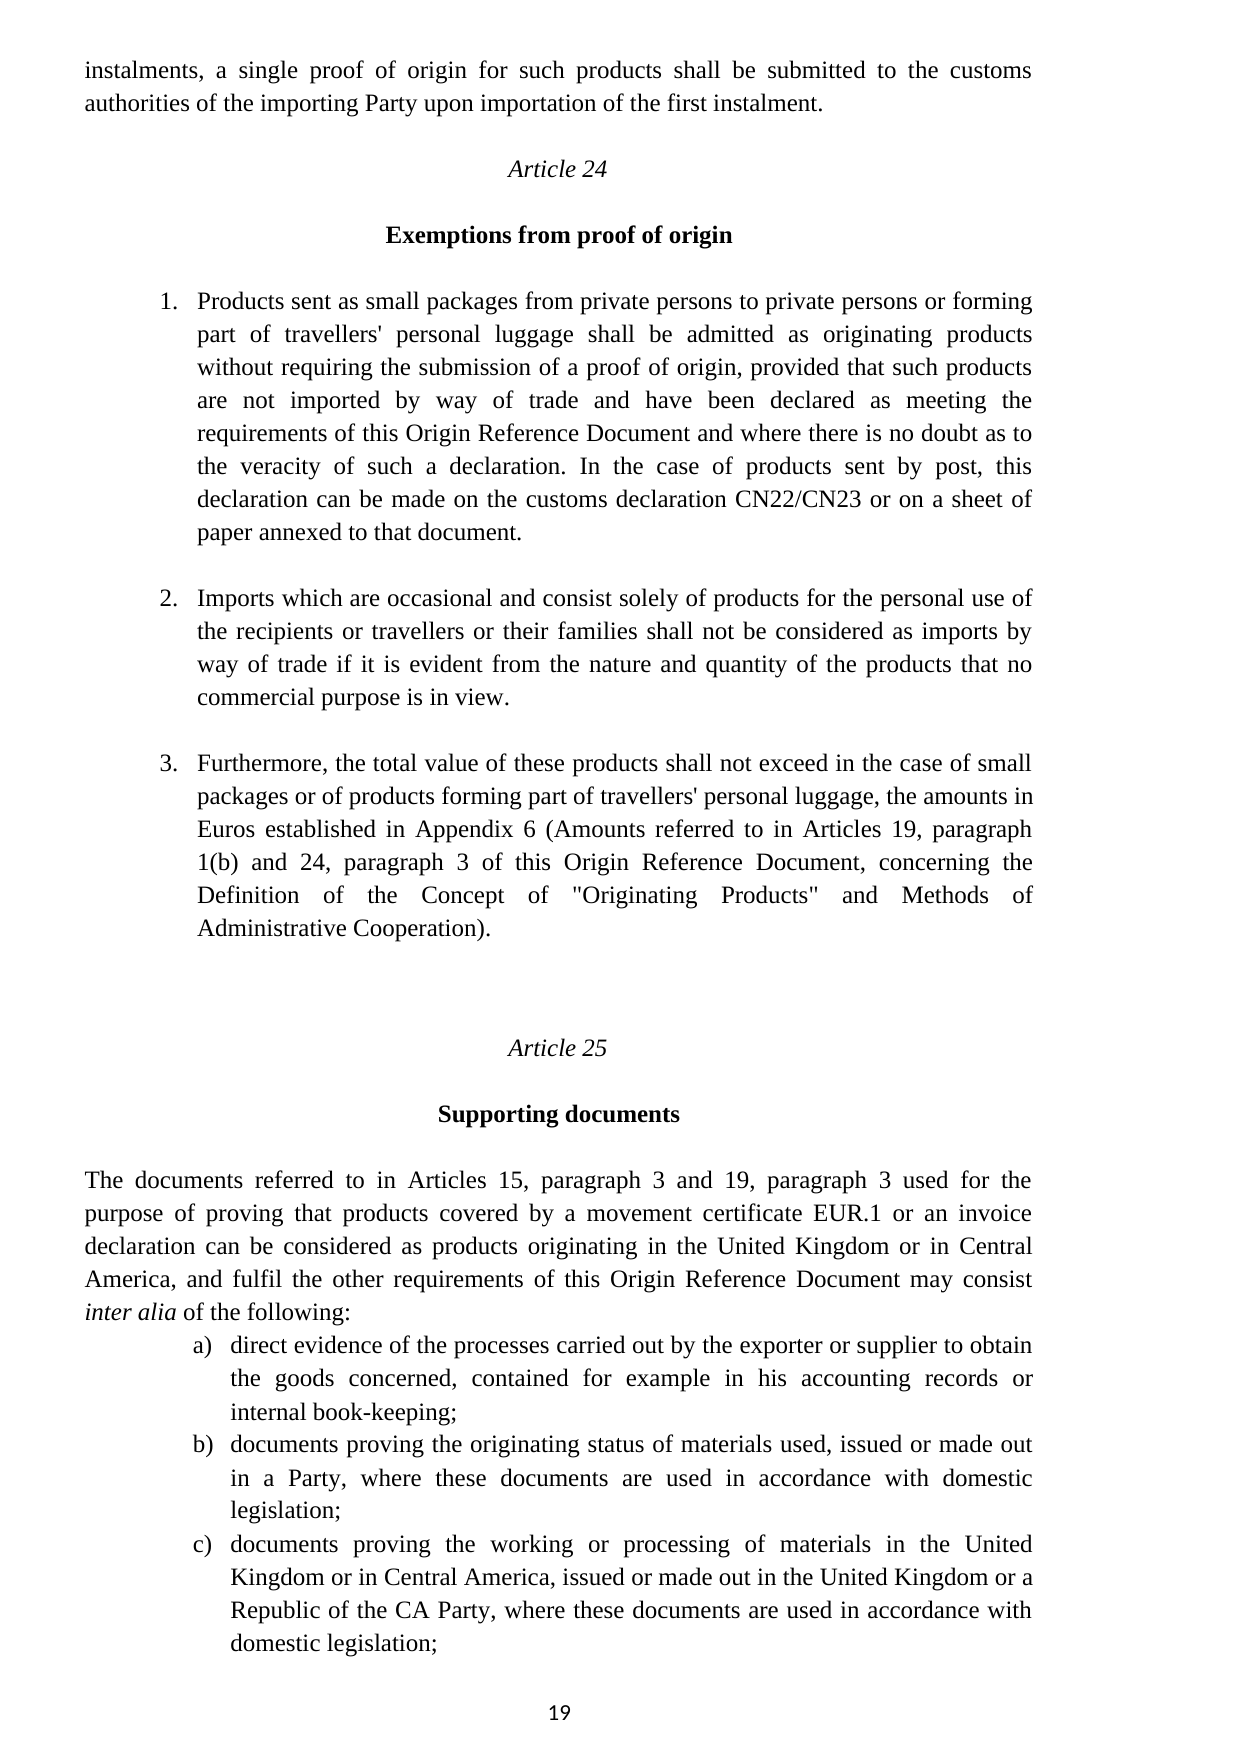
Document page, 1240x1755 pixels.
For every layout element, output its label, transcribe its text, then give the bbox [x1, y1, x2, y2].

list Furthermore, the total value of these products shall not exceed in the case of small packages or of products forming part of travellers' personal luggage, the amounts in Euros established in Appendix 6 (Amounts referred to in Articles 19, paragraph 1(b) and 24, paragraph 3 of this Origin Reference Document, concerning the Definition of the Concept of "Originating Products" and Methods of Administrative Cooperation). [159, 748, 1034, 942]
list Imports which are occasional and consist solely of products for the personal use of the recipients or travellers or their families shall not be considered as imports by way of trade if it is evident from the nature and quantity of the products that no commercial purpose is in view. [159, 583, 1034, 711]
text The documents referred to in Articles 15, paragraph 3 and 19, paragraph 3 used for the purpose of proving that products covered by a movement certificate EUR.1 or an invoice declaration can be considered as products originating in the United Kingdom or in Central America, and fulfil the other requirements of this Origin Reference Document may consist inter alia of the following: [84, 1165, 1034, 1326]
list documents proving the originating status of materials used, issued or made out in a Party, where these documents are used in accordance with domestic legislation; [193, 1429, 1034, 1524]
text Article 24 [84, 154, 1034, 183]
list direct evidence of the processes carried out by the exporter or supplier to obtain the goods concerned, contained for example in his accounting records or internal book-keeping; [193, 1331, 1034, 1425]
text Supporting documents [84, 1099, 1034, 1128]
text Exemptions from proof of origin [84, 220, 1034, 249]
list documents proving the working or processing of materials in the United Kingdom or in Central America, issued or made out in the United Kingdom or a Republic of the CA Party, where these documents are used in accordance with domestic legislation; [193, 1529, 1034, 1656]
list Products sent as small packages from private persons to private persons or forming part of travellers' personal luggage shall be admitted as originating products without requiring the submission of a proof of origin, provided that such products are not imported by way of trade and have been declared as meeting the requirements of this Origin Reference Document and where there is no doubt as to the veracity of such a declaration. In the case of products sent by post, this declaration can be made on the customs declaration CN22/CN23 or on a sheet of paper annexed to that document. [159, 286, 1034, 546]
text Article 25 [84, 1033, 1034, 1062]
text instalments, a single proof of origin for such products shall be submitted to the customs authorities of the importing Party upon importation of the first instalment. [84, 55, 1034, 117]
